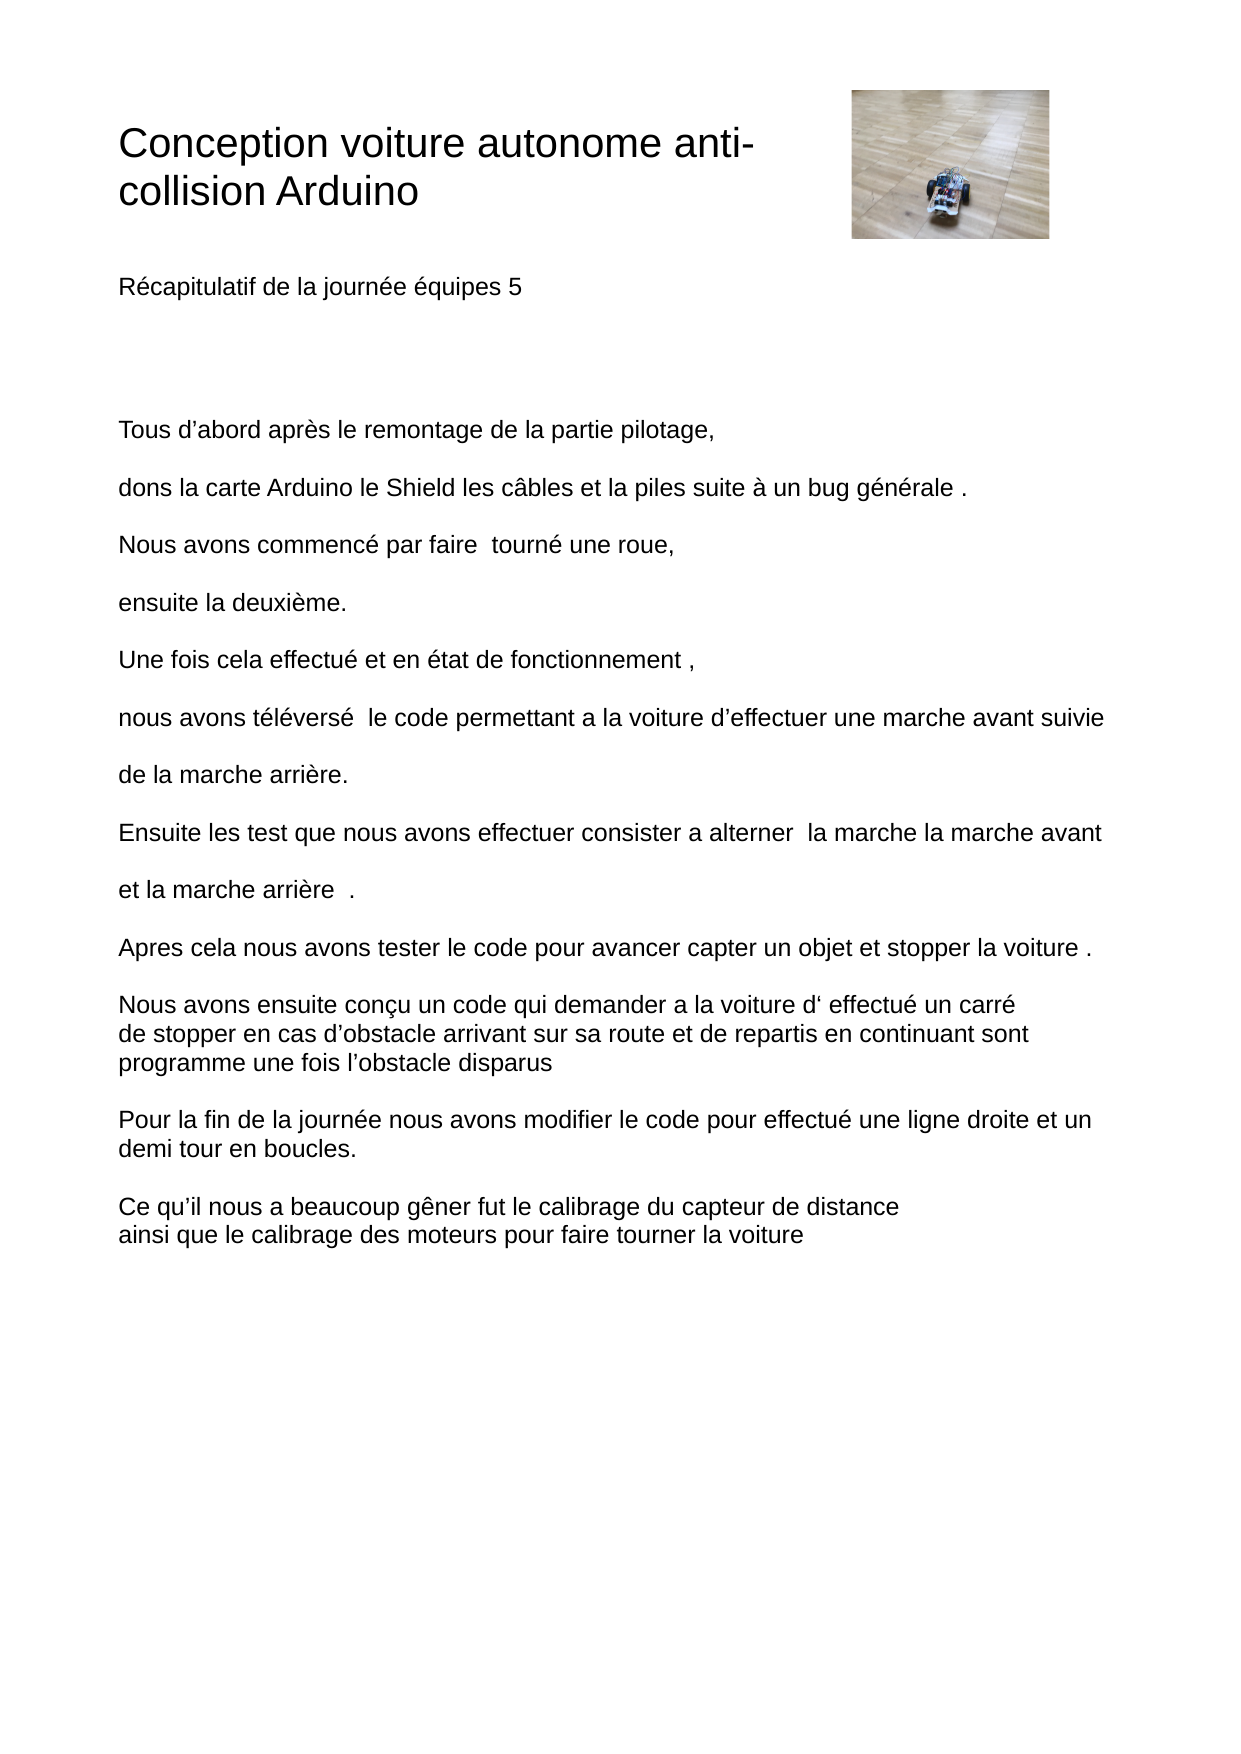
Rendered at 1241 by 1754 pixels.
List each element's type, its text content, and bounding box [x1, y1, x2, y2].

text Ensuite les test que nous avons effectuer consister a alterner la marche la marche avant [118, 818, 1122, 846]
text Une fois cela effectué et en état de fonctionnement , [118, 645, 1122, 674]
text Ce qu’il nous a beaucoup gêner fut le calibrage du capteur de distance [118, 1191, 1122, 1220]
text Apres cela nous avons tester le code pour avancer capter un objet et stopper la voiture . [118, 933, 1122, 961]
text Pour la fin de la journée nous avons modifier le code pour effectué une ligne droite et un demi tour en boucles. [118, 1105, 1122, 1163]
text et la marche arrière . [118, 875, 1122, 904]
text nous avons téléversé le code permettant a la voiture d’effectuer une marche avant suivie [118, 703, 1122, 731]
text ensuite la deuxième. [118, 588, 1122, 616]
text Récapitulatif de la journée équipes 5 [118, 271, 1122, 300]
text de la marche arrière. [118, 760, 1122, 789]
text Nous avons commencé par faire tourné une roue, [118, 530, 1122, 559]
text Nous avons ensuite conçu un code qui demander a la voiture d‘ effectué un carré [118, 990, 1122, 1019]
text [1050, 118, 1122, 214]
text Tous d’abord après le remontage de la partie pilotage, [118, 415, 1122, 444]
text ainsi que le calibrage des moteurs pour faire tourner la voiture [118, 1220, 1122, 1249]
text de stopper en cas d’obstacle arrivant sur sa route et de repartis en continuant sont programme une fois l’obstacle disparus [118, 1019, 1122, 1076]
picture [851, 90, 1050, 239]
text dons la carte Arduino le Shield les câbles et la piles suite à un bug générale . [118, 473, 1122, 501]
text Conception voiture autonome anti-collision Arduino [118, 118, 851, 214]
